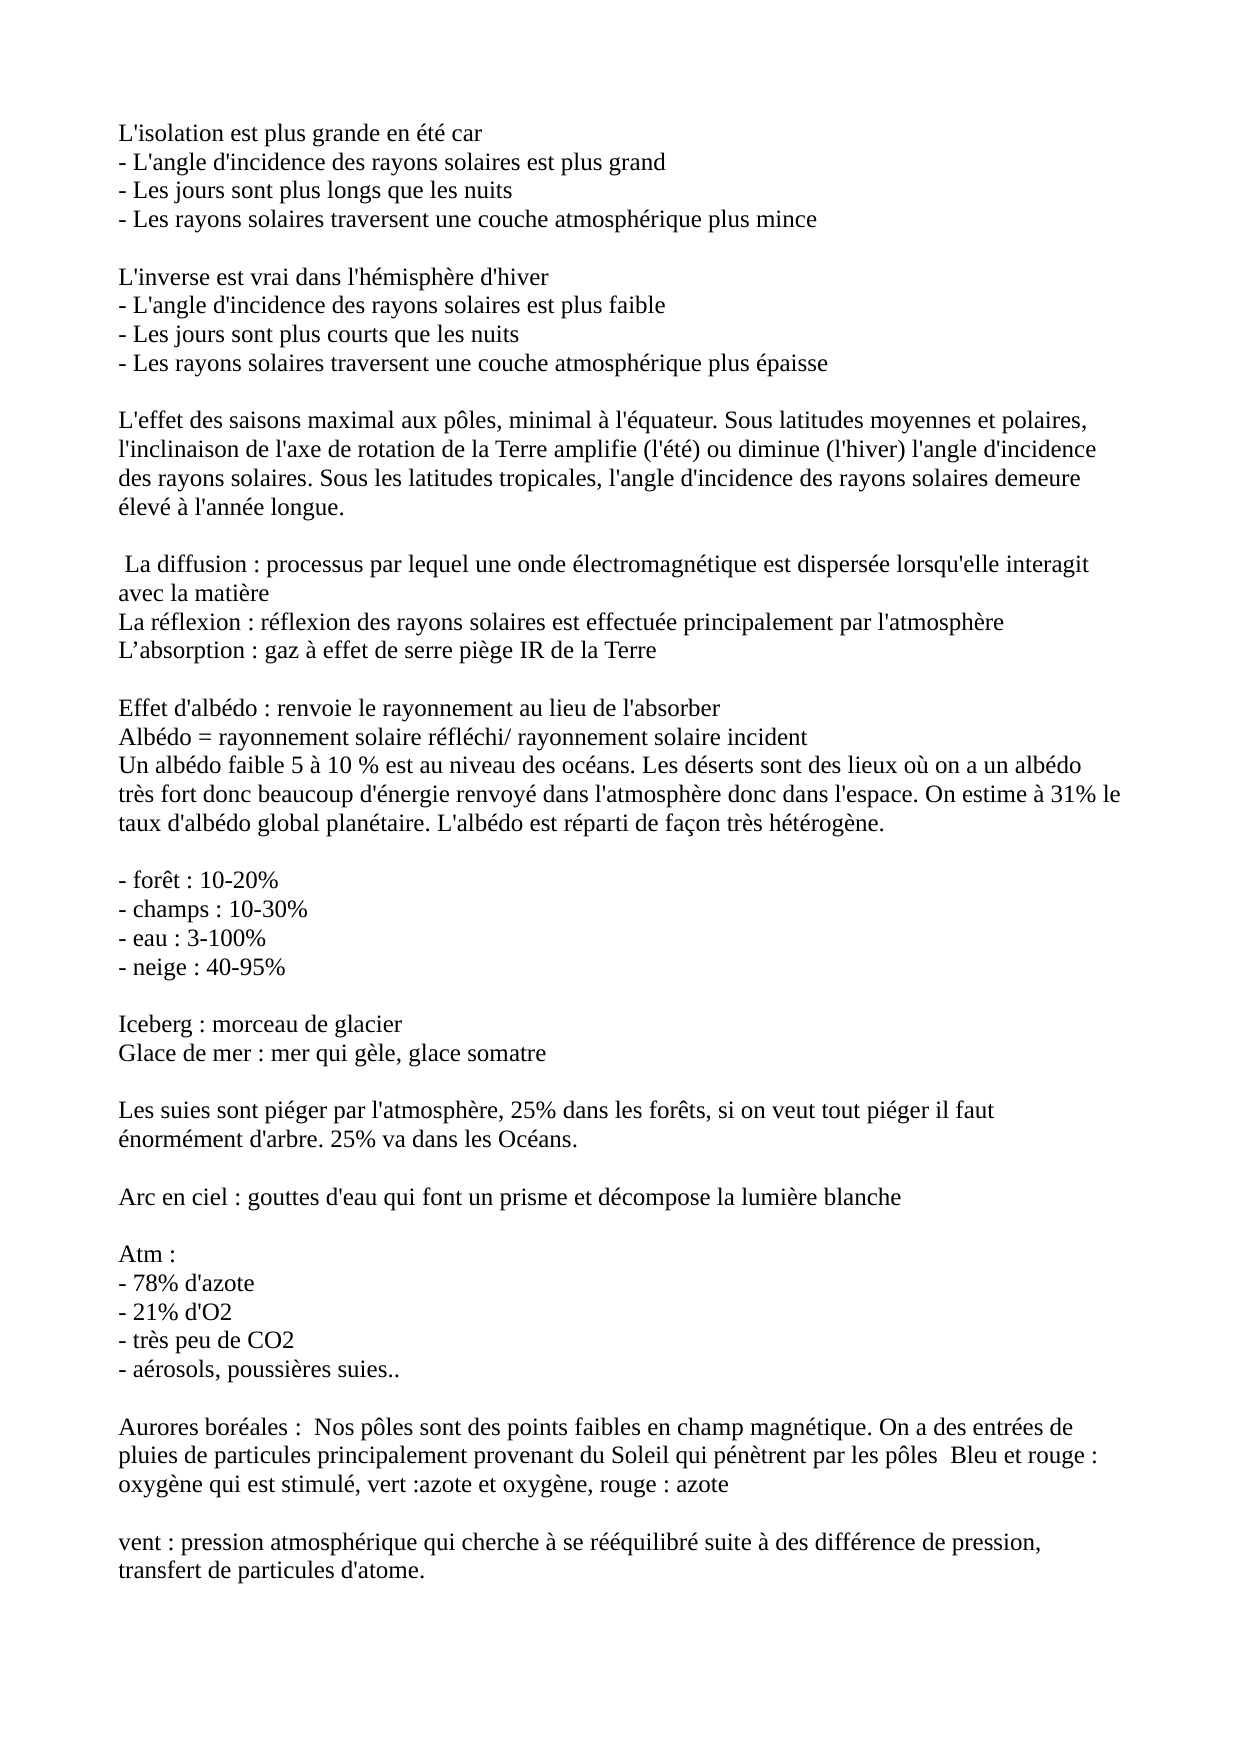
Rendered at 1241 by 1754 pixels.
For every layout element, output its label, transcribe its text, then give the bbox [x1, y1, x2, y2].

text - très peu de CO2 [118, 1326, 1122, 1354]
text - forêt : 10-20% [118, 866, 1122, 894]
text - eau : 3-100% [118, 923, 1122, 952]
text L'isolation est plus grande en été car [118, 118, 1122, 147]
text - Les jours sont plus longs que les nuits [118, 176, 1122, 204]
text L'inverse est vrai dans l'hémisphère d'hiver [118, 262, 1122, 291]
text - L'angle d'incidence des rayons solaires est plus grand [118, 147, 1122, 176]
text - Les jours sont plus courts que les nuits [118, 319, 1122, 348]
text - 21% d'O2 [118, 1297, 1122, 1326]
text La réflexion : réflexion des rayons solaires est effectuée principalement par l'atmosphère [118, 607, 1122, 636]
text Les suies sont piéger par l'atmosphère, 25% dans les forêts, si on veut tout piéger il faut énormément d'arbre. 25% va dans les Océans. [118, 1096, 1122, 1153]
text Un albédo faible 5 à 10 % est au niveau des océans. Les déserts sont des lieux où on a un albédo très fort donc beaucoup d'énergie renvoyé dans l'atmosphère donc dans l'espace. On estime à 31% le taux d'albédo global planétaire. L'albédo est réparti de façon très hétérogène. [118, 751, 1122, 837]
text Atm : [118, 1239, 1122, 1268]
text Effet d'albédo : renvoie le rayonnement au lieu de l'absorber [118, 693, 1122, 722]
text - L'angle d'incidence des rayons solaires est plus faible [118, 291, 1122, 319]
text Iceberg : morceau de glacier [118, 1009, 1122, 1038]
text - 78% d'azote [118, 1268, 1122, 1297]
text - neige : 40-95% [118, 952, 1122, 981]
text - champs : 10-30% [118, 894, 1122, 923]
text L’absorption : gaz à effet de serre piège IR de la Terre [118, 636, 1122, 664]
text L'effet des saisons maximal aux pôles, minimal à l'équateur. Sous latitudes moyennes et polaires, l'inclinaison de l'axe de rotation de la Terre amplifie (l'été) ou diminue (l'hiver) l'angle d'incidence des rayons solaires. Sous les latitudes tropicales, l'angle d'incidence des rayons solaires demeure élevé à l'année longue. [118, 406, 1122, 521]
text Glace de mer : mer qui gèle, glace somatre [118, 1038, 1122, 1067]
text - Les rayons solaires traversent une couche atmosphérique plus mince [118, 204, 1122, 233]
text La diffusion : processus par lequel une onde électromagnétique est dispersée lorsqu'elle interagit avec la matière [118, 549, 1122, 607]
text - Les rayons solaires traversent une couche atmosphérique plus épaisse [118, 348, 1122, 377]
text Albédo = rayonnement solaire réfléchi/ rayonnement solaire incident [118, 722, 1122, 751]
text Arc en ciel : gouttes d'eau qui font un prisme et décompose la lumière blanche [118, 1182, 1122, 1211]
text vent : pression atmosphérique qui cherche à se rééquilibré suite à des différence de pression, transfert de particules d'atome. [118, 1527, 1122, 1584]
text Aurores boréales : Nos pôles sont des points faibles en champ magnétique. On a des entrées de pluies de particules principalement provenant du Soleil qui pénètrent par les pôles Bleu et rouge : oxygène qui est stimulé, vert :azote et oxygène, rouge : azote [118, 1412, 1122, 1498]
text - aérosols, poussières suies.. [118, 1354, 1122, 1383]
